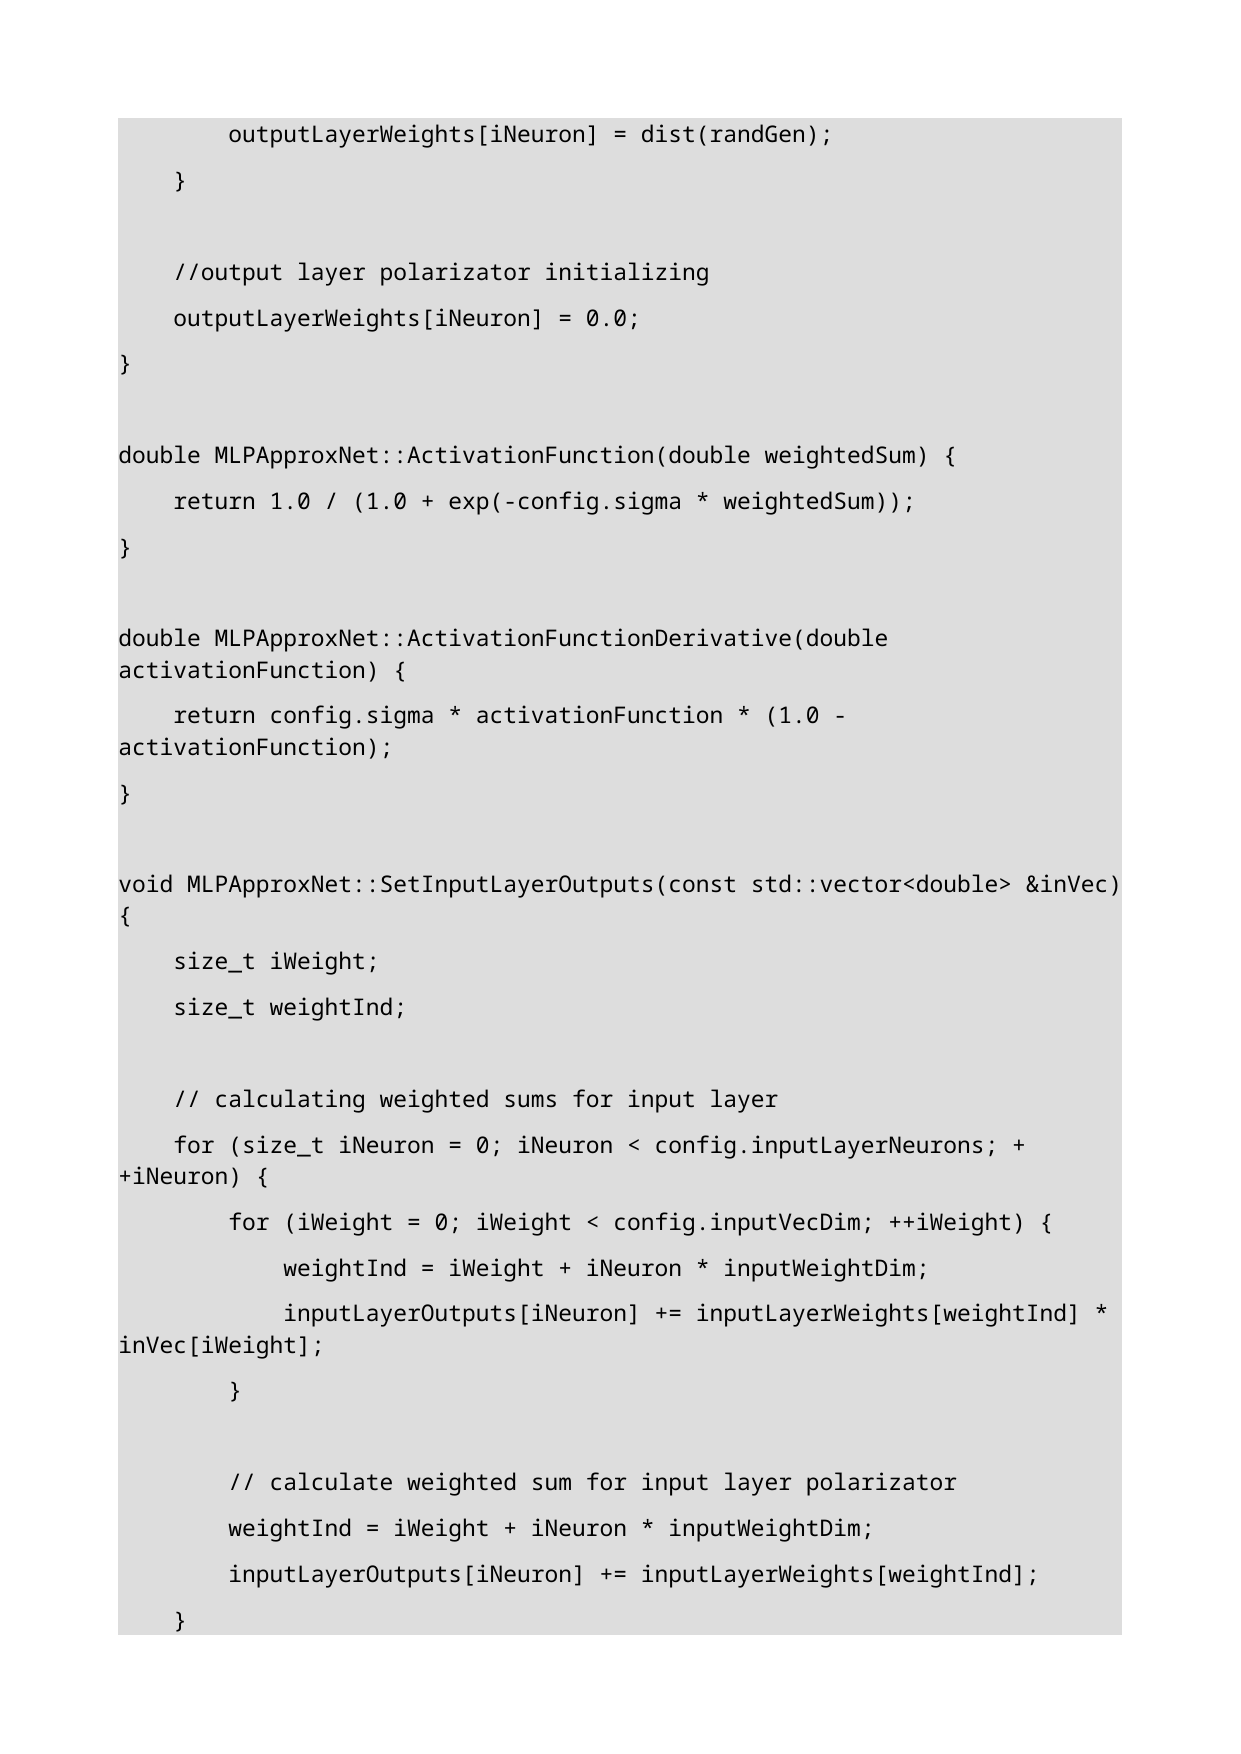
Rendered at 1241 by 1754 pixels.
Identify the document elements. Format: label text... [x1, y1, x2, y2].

text return config.sigma * activationFunction * (1.0 - activationFunction); [118, 699, 1122, 762]
text inputLayerOutputs[iNeuron] += inputLayerWeights[weightInd] * inVec[iWeight]; [118, 1297, 1122, 1360]
text outputLayerWeights[iNeuron] = dist(randGen); [118, 118, 1122, 149]
text // calculating weighted sums for input layer [118, 1083, 1122, 1114]
text } [118, 164, 1122, 195]
text weightInd = iWeight + iNeuron * inputWeightDim; [118, 1512, 1122, 1543]
text void MLPApproxNet::SetInputLayerOutputs(const std::vector<double> &inVec) { [118, 868, 1122, 931]
text } [118, 776, 1122, 808]
text outputLayerWeights[iNeuron] = 0.0; [118, 301, 1122, 333]
text double MLPApproxNet::ActivationFunction(double weightedSum) { [118, 439, 1122, 470]
text for (size_t iNeuron = 0; iNeuron < config.inputLayerNeurons; ++iNeuron) { [118, 1128, 1122, 1191]
text size_t iWeight; [118, 945, 1122, 976]
text weightInd = iWeight + iNeuron * inputWeightDim; [118, 1251, 1122, 1283]
text } [118, 1603, 1122, 1635]
text } [118, 1374, 1122, 1406]
text //output layer polarizator initializing [118, 256, 1122, 287]
text // calculate weighted sum for input layer polarizator [118, 1466, 1122, 1497]
text size_t weightInd; [118, 991, 1122, 1022]
text for (iWeight = 0; iWeight < config.inputVecDim; ++iWeight) { [118, 1206, 1122, 1237]
text return 1.0 / (1.0 + exp(-config.sigma * weightedSum)); [118, 485, 1122, 516]
text } [118, 347, 1122, 378]
text inputLayerOutputs[iNeuron] += inputLayerWeights[weightInd]; [118, 1558, 1122, 1589]
text } [118, 531, 1122, 562]
text double MLPApproxNet::ActivationFunctionDerivative(double activationFunction) { [118, 622, 1122, 685]
